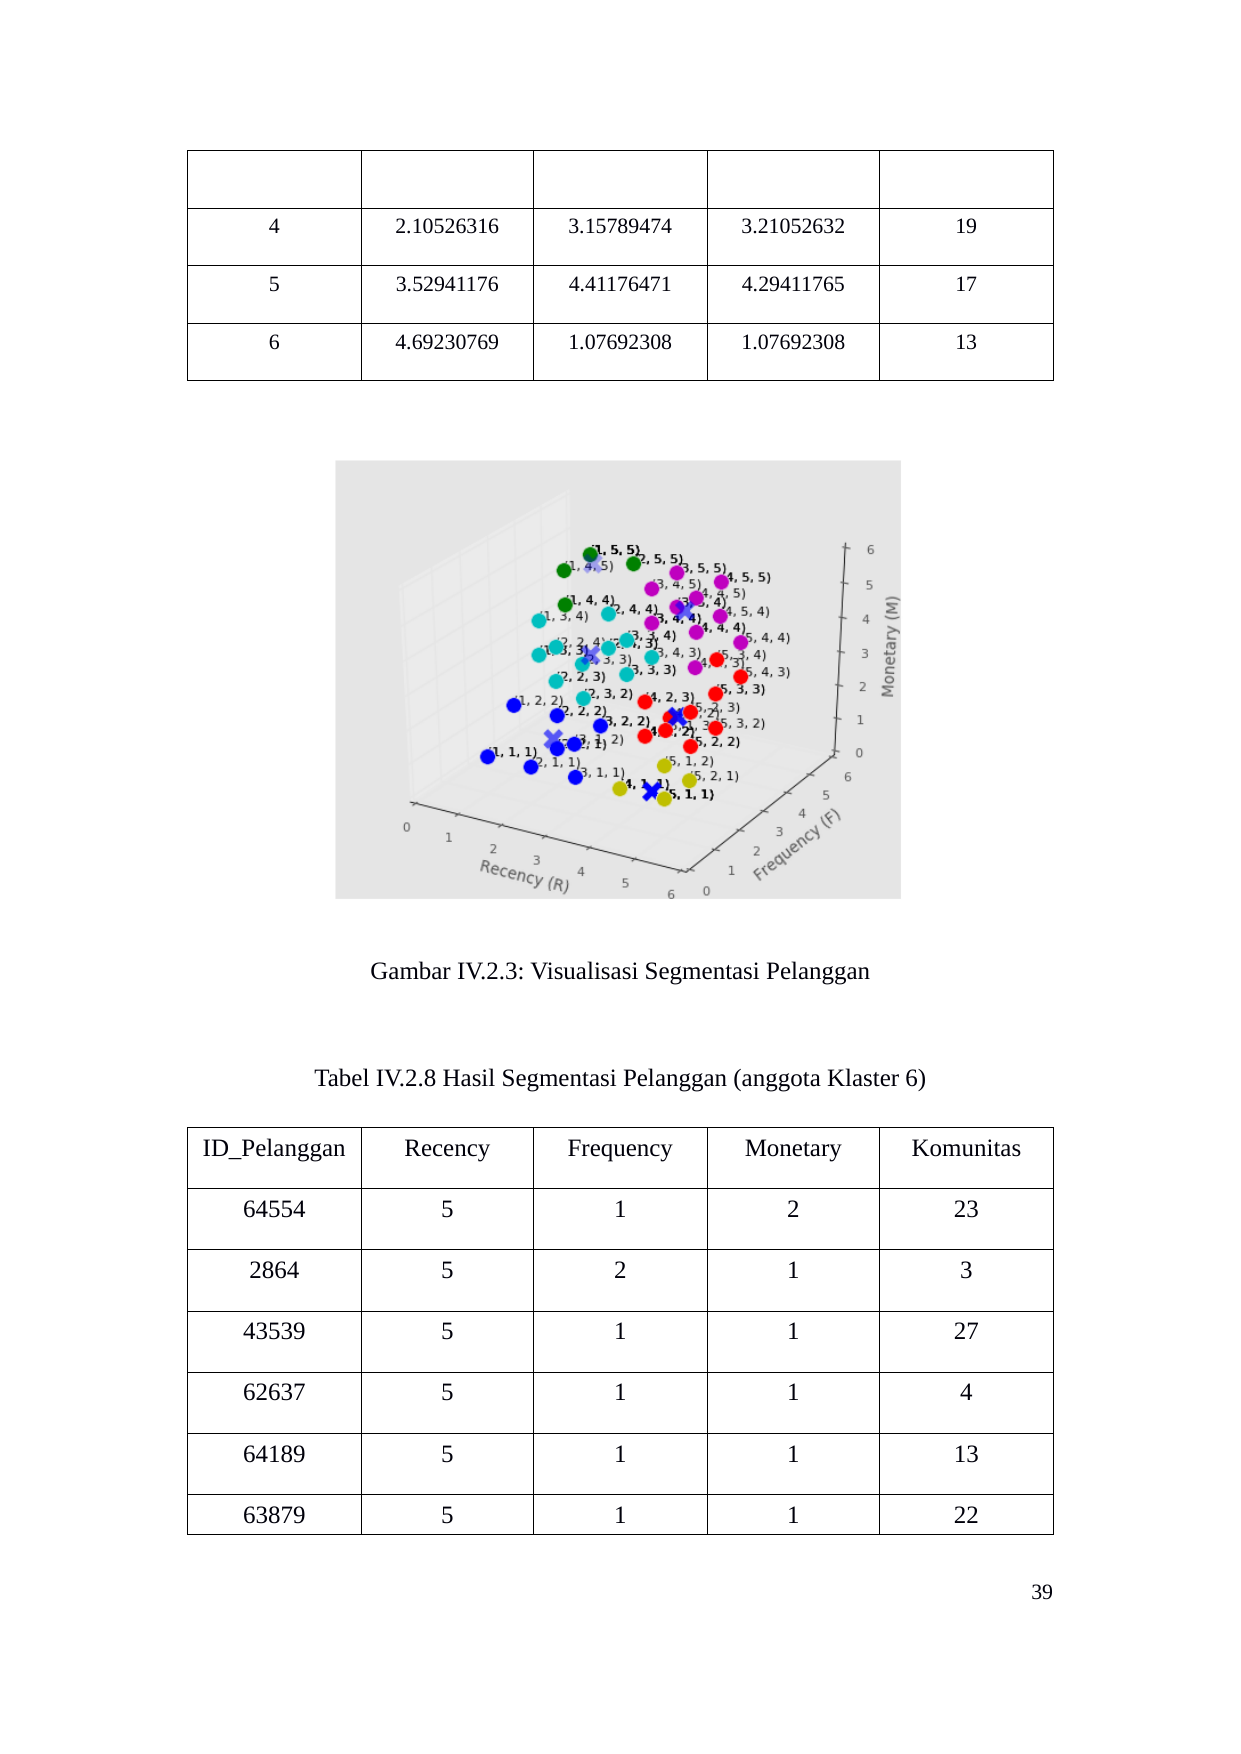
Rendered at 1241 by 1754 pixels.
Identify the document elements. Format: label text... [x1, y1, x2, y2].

table_cell 1 [534, 1189, 707, 1249]
table_cell 23 [880, 1189, 1053, 1249]
table_cell 64554 [188, 1189, 361, 1249]
table_cell 5 [362, 1312, 533, 1372]
table_cell 4 [880, 1373, 1053, 1433]
table_cell 1.07692308 [534, 324, 707, 380]
table_cell 2 [708, 1189, 879, 1249]
table_cell 1 [708, 1373, 879, 1433]
table_cell 1.07692308 [708, 324, 879, 380]
table_cell 5 [362, 1495, 533, 1534]
text Tabel IV.2.8 Hasil Segmentasi Pelanggan (anggota Klaster 6) [187, 1063, 1053, 1092]
table_cell 62637 [188, 1373, 361, 1433]
table_cell 22 [880, 1495, 1053, 1534]
table_header Frequency [534, 1128, 707, 1188]
table_cell [880, 151, 1053, 208]
table_cell 3.21052632 [708, 209, 879, 265]
table_cell 63879 [188, 1495, 361, 1534]
table_cell [362, 151, 533, 208]
table_cell 2 [534, 1250, 707, 1311]
table_cell 5 [362, 1373, 533, 1433]
table_cell 3 [880, 1250, 1053, 1311]
table_header ID_Pelanggan [188, 1128, 361, 1188]
table_cell 5 [362, 1250, 533, 1311]
table_cell 1 [534, 1373, 707, 1433]
table_cell 13 [880, 1434, 1053, 1494]
table_cell 64189 [188, 1434, 361, 1494]
table_cell [708, 151, 879, 208]
table_cell 6 [188, 324, 361, 380]
table_cell 3.15789474 [534, 209, 707, 265]
table_cell 4 [188, 209, 361, 265]
table_cell [534, 151, 707, 208]
table_header Komunitas [880, 1128, 1053, 1188]
table_cell [188, 151, 361, 208]
table_cell 17 [880, 266, 1053, 323]
table_cell 5 [362, 1189, 533, 1249]
table_header Monetary [708, 1128, 879, 1188]
table_cell 2.10526316 [362, 209, 533, 265]
table_cell 4.41176471 [534, 266, 707, 323]
picture [331, 457, 909, 907]
table_cell 4.29411765 [708, 266, 879, 323]
table_cell 1 [534, 1495, 707, 1534]
table_cell 1 [534, 1312, 707, 1372]
table_cell 43539 [188, 1312, 361, 1372]
table_header Recency [362, 1128, 533, 1188]
table_cell 4.69230769 [362, 324, 533, 380]
table_cell 1 [708, 1312, 879, 1372]
table_cell 2864 [188, 1250, 361, 1311]
table_cell 1 [708, 1495, 879, 1534]
table_cell 1 [534, 1434, 707, 1494]
table_cell 27 [880, 1312, 1053, 1372]
table_cell 3.52941176 [362, 266, 533, 323]
table_cell 5 [188, 266, 361, 323]
table_cell 1 [708, 1434, 879, 1494]
table_cell 1 [708, 1250, 879, 1311]
table_cell 19 [880, 209, 1053, 265]
table_cell 13 [880, 324, 1053, 380]
text Gambar IV.2.3: Visualisasi Segmentasi Pelanggan [288, 956, 952, 985]
table_cell 5 [362, 1434, 533, 1494]
